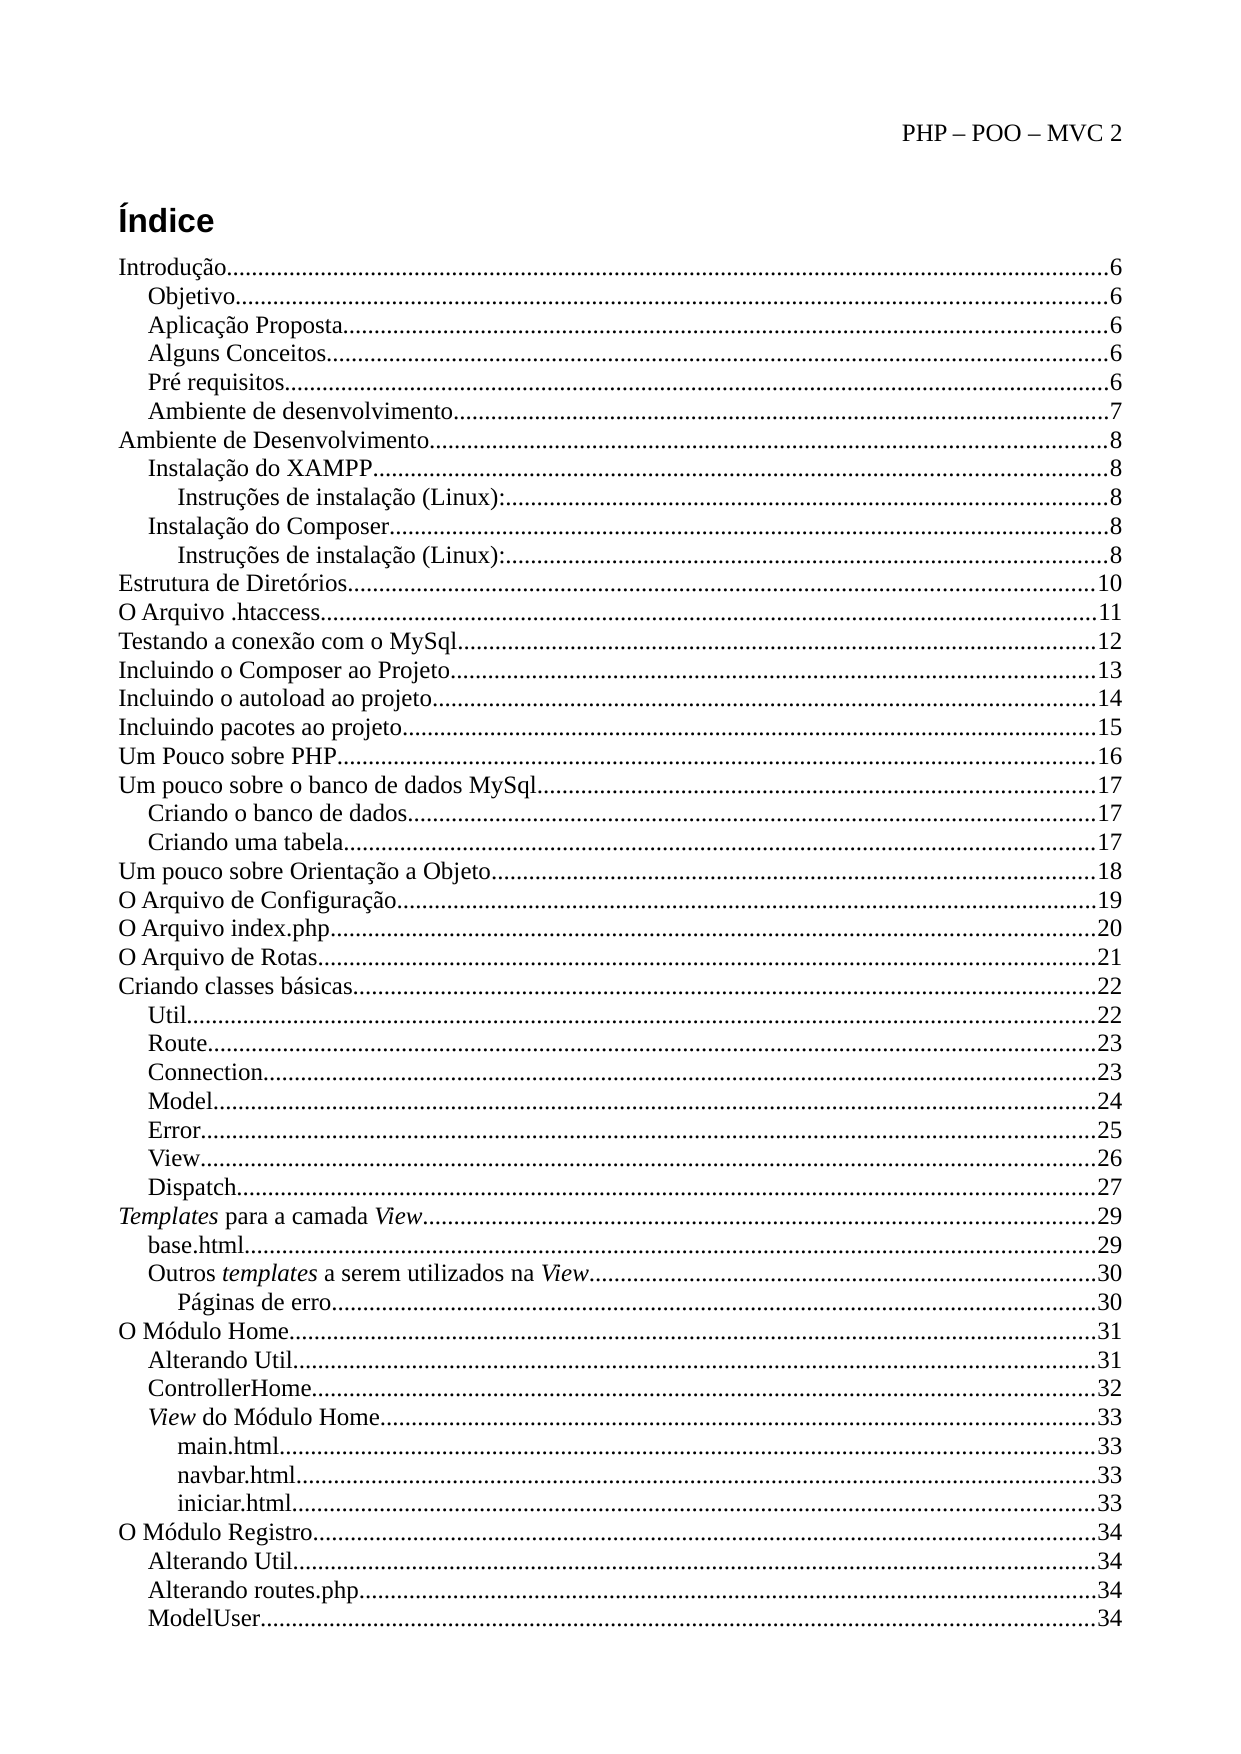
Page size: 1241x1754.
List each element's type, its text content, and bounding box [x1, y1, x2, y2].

text Ambiente de desenvolvimento 7 [148, 396, 1122, 425]
text Alterando routes.php 34 [148, 1575, 1122, 1603]
text ControllerHome 32 [148, 1373, 1122, 1402]
text iniciar.html 33 [177, 1488, 1122, 1517]
text Model 24 [148, 1086, 1122, 1115]
text Um Pouco sobre PHP 16 [118, 741, 1122, 770]
text O Arquivo .htaccess 11 [118, 597, 1122, 626]
text Ambiente de Desenvolvimento 8 [118, 425, 1122, 453]
text O Módulo Registro 34 [118, 1517, 1122, 1546]
text O Módulo Home 31 [118, 1316, 1122, 1345]
text Templates para a camada View 29 [118, 1201, 1122, 1230]
text Objetivo 6 [148, 281, 1122, 310]
text Criando o banco de dados 17 [148, 798, 1122, 827]
text Pré requisitos 6 [148, 367, 1122, 396]
text Um pouco sobre Orientação a Objeto 18 [118, 856, 1122, 885]
text Instruções de instalação (Linux): 8 [177, 482, 1122, 511]
text View 26 [148, 1143, 1122, 1172]
text Alterando Util 34 [148, 1546, 1122, 1575]
text O Arquivo de Rotas 21 [118, 942, 1122, 971]
text Um pouco sobre o banco de dados MySql 17 [118, 770, 1122, 798]
text Páginas de erro 30 [177, 1287, 1122, 1316]
text Incluindo pacotes ao projeto 15 [118, 712, 1122, 741]
text O Arquivo de Configuração 19 [118, 885, 1122, 913]
text Estrutura de Diretórios 10 [118, 568, 1122, 597]
text Util 22 [148, 1000, 1122, 1028]
text Outros templates a serem utilizados na View 30 [148, 1258, 1122, 1287]
text Aplicação Proposta 6 [148, 310, 1122, 338]
text Connection 23 [148, 1057, 1122, 1086]
text main.html 33 [177, 1431, 1122, 1460]
subtitle Índice [118, 201, 1122, 240]
text View do Módulo Home 33 [148, 1402, 1122, 1431]
text O Arquivo index.php 20 [118, 913, 1122, 942]
text Testando a conexão com o MySql 12 [118, 626, 1122, 655]
text Incluindo o autoload ao projeto 14 [118, 683, 1122, 712]
text Instruções de instalação (Linux): 8 [177, 540, 1122, 568]
text base.html 29 [148, 1230, 1122, 1258]
text Error 25 [148, 1115, 1122, 1143]
text Instalação do XAMPP 8 [148, 453, 1122, 482]
text Criando classes básicas 22 [118, 971, 1122, 1000]
text ModelUser 34 [148, 1603, 1122, 1632]
text Instalação do Composer 8 [148, 511, 1122, 540]
text Incluindo o Composer ao Projeto 13 [118, 655, 1122, 683]
text Criando uma tabela 17 [148, 827, 1122, 856]
text navbar.html 33 [177, 1460, 1122, 1488]
text Route 23 [148, 1028, 1122, 1057]
text Dispatch 27 [148, 1172, 1122, 1201]
text Alguns Conceitos 6 [148, 338, 1122, 367]
text Alterando Util 31 [148, 1345, 1122, 1373]
text Introdução 6 [118, 252, 1122, 281]
